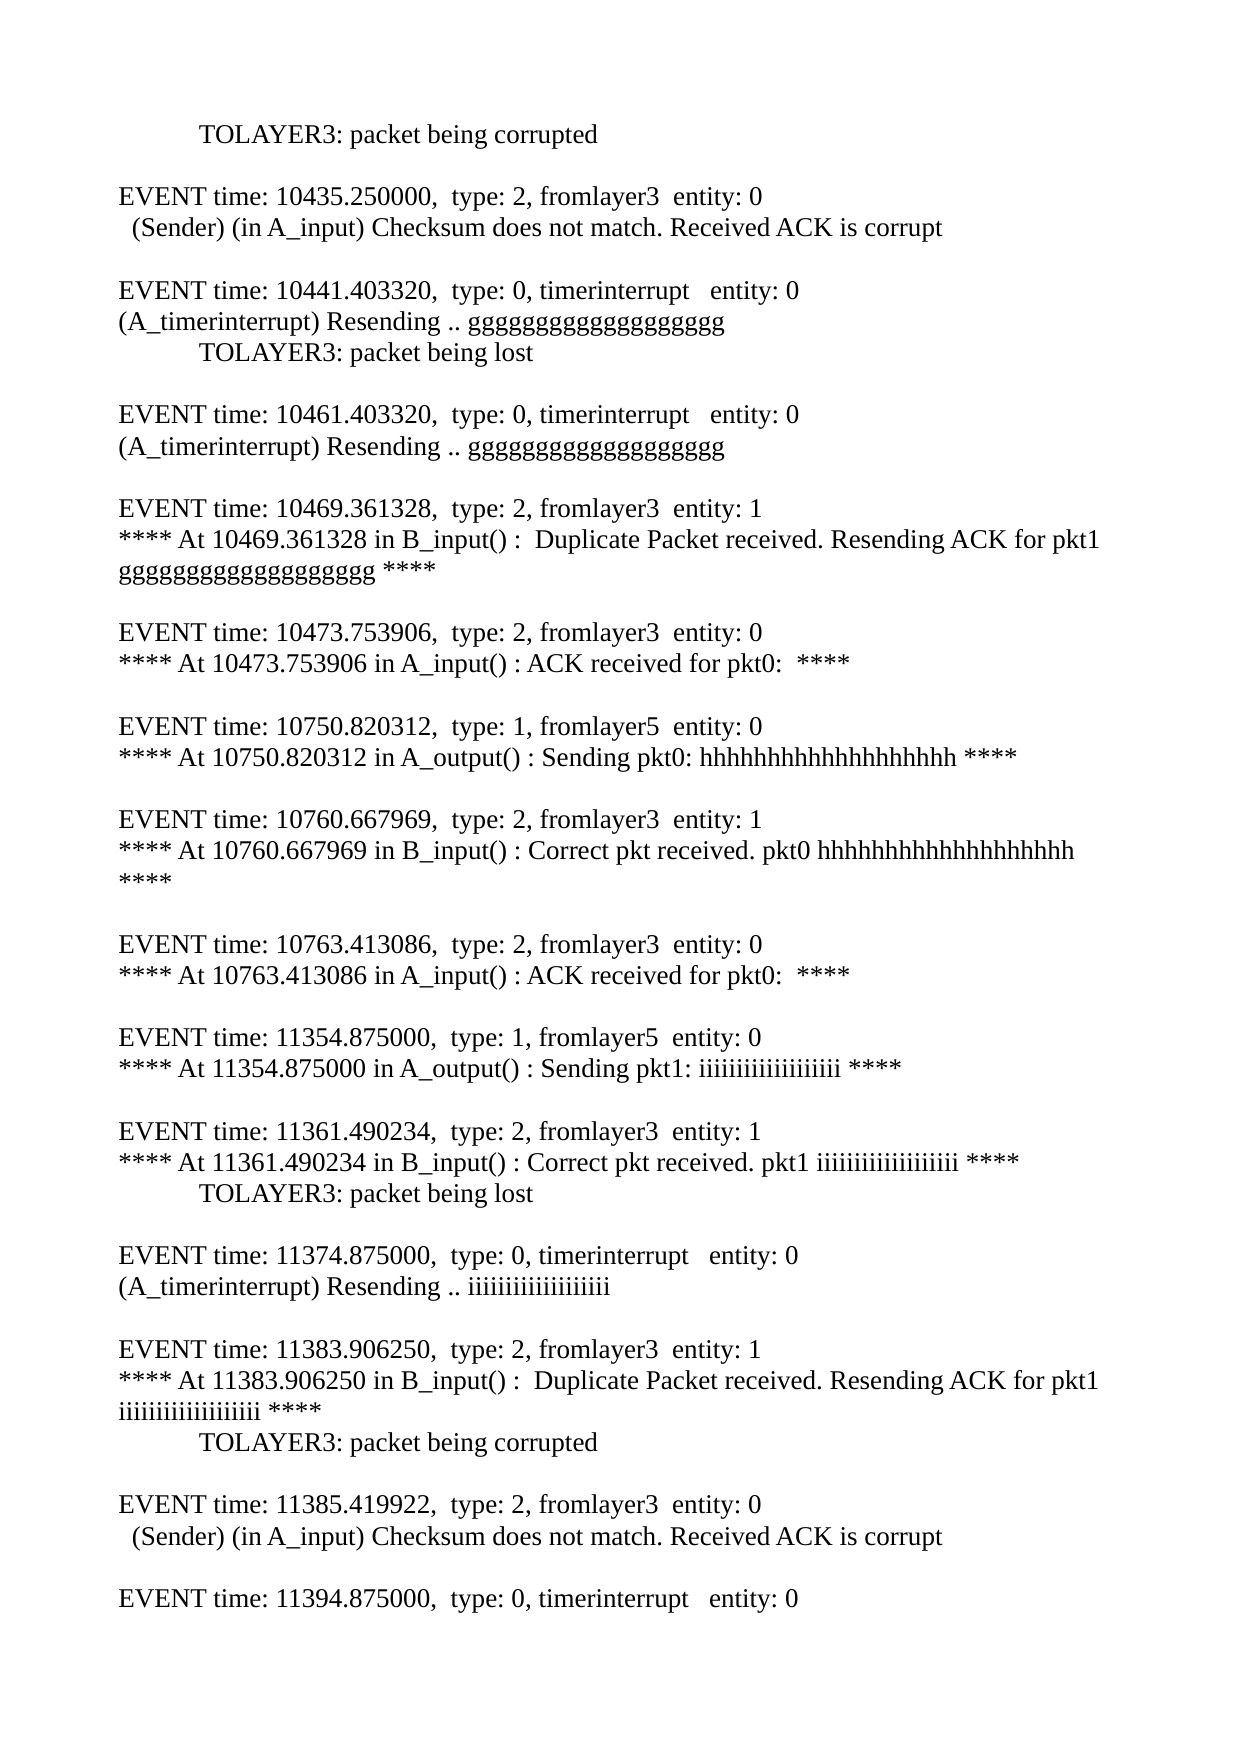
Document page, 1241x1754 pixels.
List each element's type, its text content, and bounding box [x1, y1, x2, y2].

text **** At 10750.820312 in A_output() : Sending pkt0: hhhhhhhhhhhhhhhhhhh **** [118, 741, 1122, 772]
text EVENT time: 10760.667969, type: 2, fromlayer3 entity: 1 [118, 803, 1122, 834]
text EVENT time: 11374.875000, type: 0, timerinterrupt entity: 0 [118, 1239, 1122, 1271]
text **** At 10763.413086 in A_input() : ACK received for pkt0: **** [118, 959, 1122, 990]
text EVENT time: 10763.413086, type: 2, fromlayer3 entity: 0 [118, 928, 1122, 959]
text **** At 11354.875000 in A_output() : Sending pkt1: iiiiiiiiiiiiiiiiiii **** [118, 1052, 1122, 1084]
text TOLAYER3: packet being corrupted [118, 1426, 1122, 1457]
text EVENT time: 10461.403320, type: 0, timerinterrupt entity: 0 [118, 398, 1122, 429]
text TOLAYER3: packet being lost [118, 1177, 1122, 1208]
text **** At 10473.753906 in A_input() : ACK received for pkt0: **** [118, 648, 1122, 679]
text (Sender) (in A_input) Checksum does not match. Received ACK is corrupt [118, 212, 1122, 243]
text (A_timerinterrupt) Resending .. iiiiiiiiiiiiiiiiiii [118, 1271, 1122, 1302]
text **** At 11383.906250 in B_input() : Duplicate Packet received. Resending ACK for pkt1 iiiiiiiiiiiiiiiiiii **** [118, 1364, 1122, 1426]
text (Sender) (in A_input) Checksum does not match. Received ACK is corrupt [118, 1520, 1122, 1551]
text EVENT time: 11354.875000, type: 1, fromlayer5 entity: 0 [118, 1021, 1122, 1052]
text EVENT time: 11394.875000, type: 0, timerinterrupt entity: 0 [118, 1582, 1122, 1613]
text EVENT time: 11383.906250, type: 2, fromlayer3 entity: 1 [118, 1333, 1122, 1364]
text EVENT time: 10441.403320, type: 0, timerinterrupt entity: 0 [118, 274, 1122, 305]
text **** At 11361.490234 in B_input() : Correct pkt received. pkt1 iiiiiiiiiiiiiiiiiii **** [118, 1146, 1122, 1177]
text EVENT time: 10435.250000, type: 2, fromlayer3 entity: 0 [118, 180, 1122, 212]
text TOLAYER3: packet being corrupted [118, 118, 1122, 149]
text **** At 10469.361328 in B_input() : Duplicate Packet received. Resending ACK for pkt1 ggggggggggggggggggg **** [118, 523, 1122, 585]
text EVENT time: 11361.490234, type: 2, fromlayer3 entity: 1 [118, 1115, 1122, 1146]
text EVENT time: 11385.419922, type: 2, fromlayer3 entity: 0 [118, 1488, 1122, 1520]
text EVENT time: 10473.753906, type: 2, fromlayer3 entity: 0 [118, 616, 1122, 648]
text EVENT time: 10750.820312, type: 1, fromlayer5 entity: 0 [118, 710, 1122, 741]
text EVENT time: 10469.361328, type: 2, fromlayer3 entity: 1 [118, 492, 1122, 523]
text TOLAYER3: packet being lost [118, 336, 1122, 367]
text **** At 10760.667969 in B_input() : Correct pkt received. pkt0 hhhhhhhhhhhhhhhhhhh **** [118, 834, 1122, 897]
text (A_timerinterrupt) Resending .. ggggggggggggggggggg [118, 305, 1122, 336]
text (A_timerinterrupt) Resending .. ggggggggggggggggggg [118, 429, 1122, 461]
